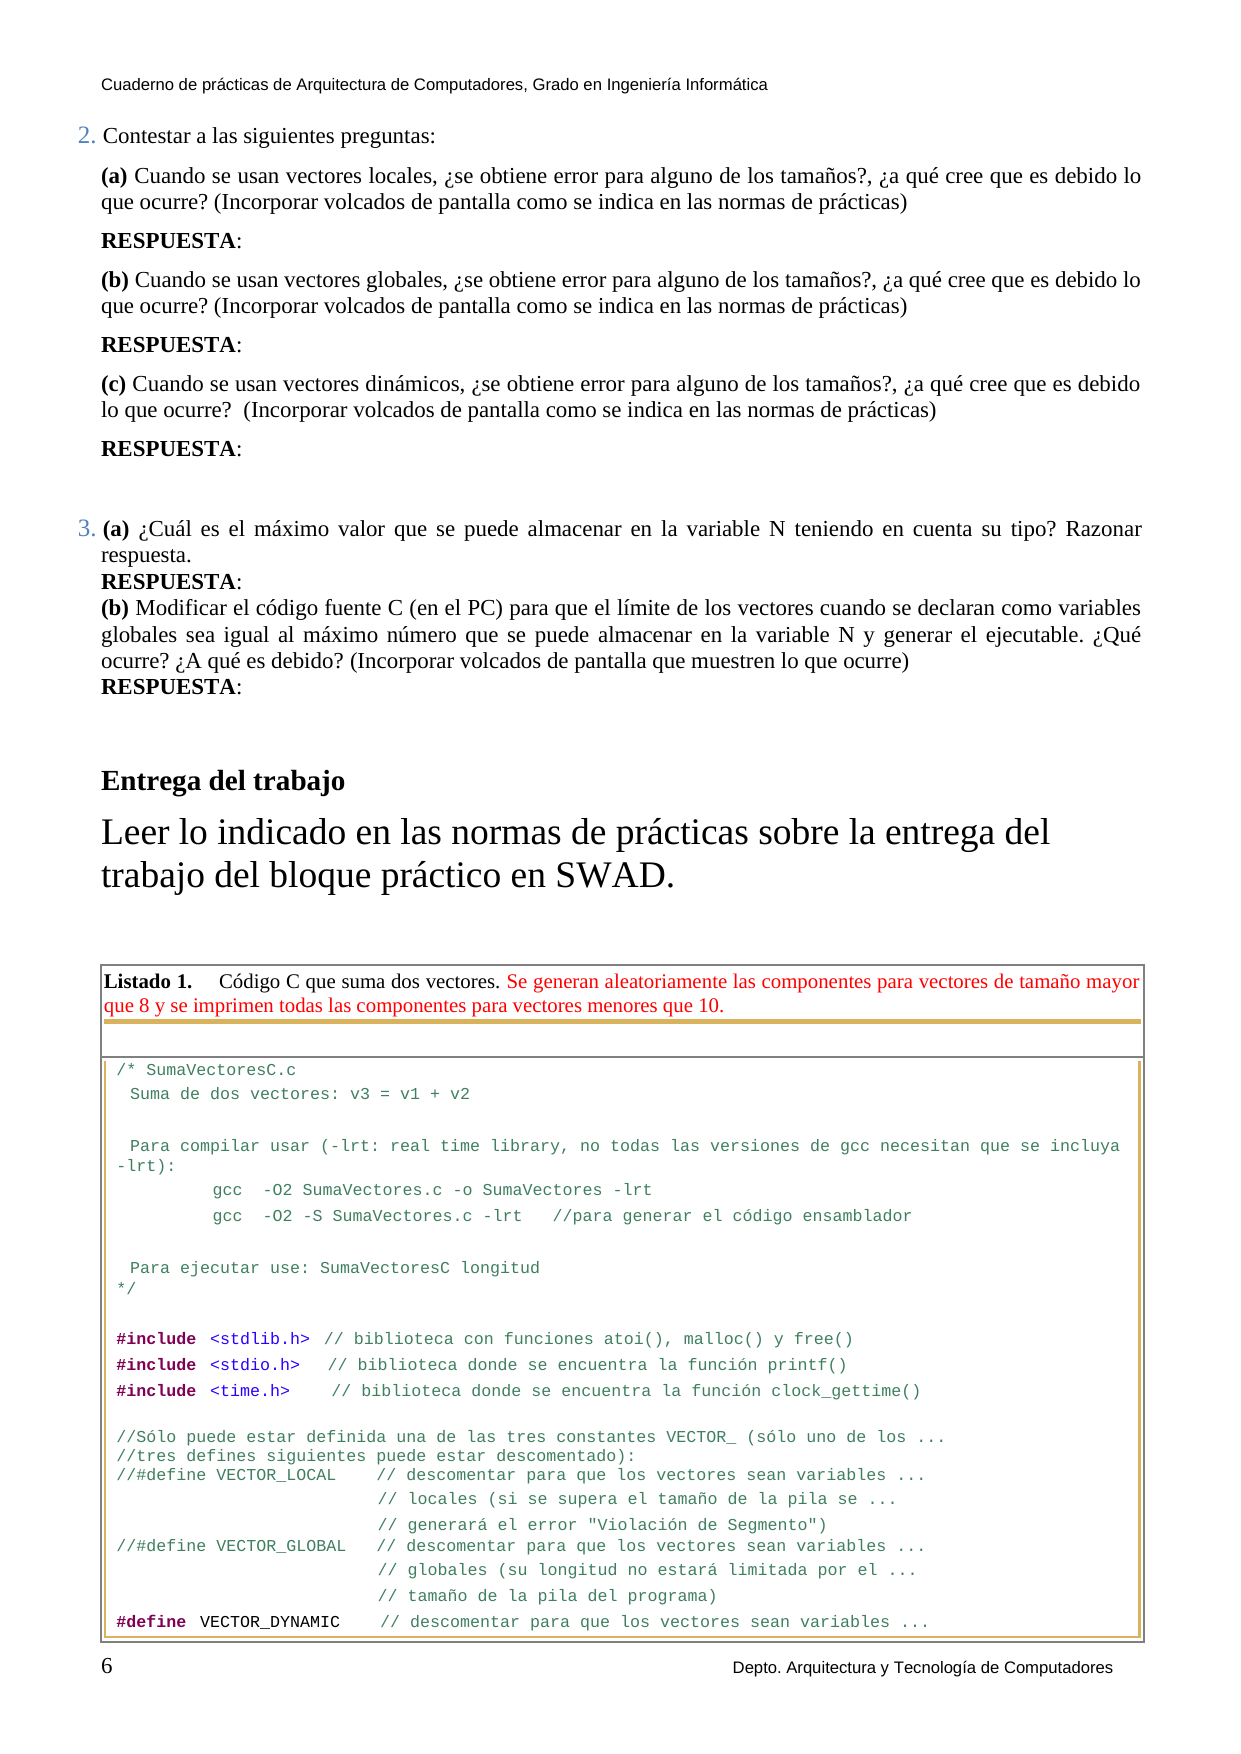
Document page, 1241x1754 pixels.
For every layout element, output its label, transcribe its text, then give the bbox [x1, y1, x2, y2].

text RESPUESTA: [101, 568, 1143, 594]
subtitle Entrega del trabajo [101, 763, 1143, 797]
list RESPUESTA: [101, 435, 1143, 461]
text Leer lo indicado en las normas de prácticas sobre la entrega del trabajo del bloque práctico en SWAD. [101, 809, 1143, 896]
list RESPUESTA: [101, 331, 1143, 357]
table_header Listado 1. Código C que suma dos vectores. Se generan aleatoriamente las componentes para vectores de tamaño mayor que 8 y se imprimen todas las componentes para vectores menores que 10. [102, 966, 1143, 1056]
table_cell /* SumaVectoresC.c Suma de dos vectores: v3 = v1 + v2 Para compilar usar (-lrt: real time library, no todas las versiones de gcc necesitan que se incluya -lrt): gcc -O2 SumaVectores.c -o SumaVectores -lrt gcc -O2 -S SumaVectores.c -lrt //para generar el código ensamblador Para ejecutar use: SumaVectoresC longitud */ #include <stdlib.h> // biblioteca con funciones atoi(), malloc() y free() #include <stdio.h> // biblioteca donde se encuentra la función printf() #include <time.h> // biblioteca donde se encuentra la función clock_gettime() //Sólo puede estar definida una de las tres constantes VECTOR_ (sólo uno de los ... //tres defines siguientes puede estar descomentado): //#define VECTOR_LOCAL // descomentar para que los vectores sean variables ... // locales (si se supera el tamaño de la pila se ... // generará el error "Violación de Segmento") //#define VECTOR_GLOBAL // descomentar para que los vectores sean variables ... // globales (su longitud no estará limitada por el ... // tamaño de la pila del programa) #define VECTOR_DYNAMIC // descomentar para que los vectores sean variables ... [102, 1058, 1143, 1641]
list (a) ¿Cuál es el máximo valor que se puede almacenar en la variable N teniendo en cuenta su tipo? Razonar respuesta. [71, 513, 1143, 568]
list (a) Cuando se usan vectores locales, ¿se obtiene error para alguno de los tamaños?, ¿a qué cree que es debido lo que ocurre? (Incorporar volcados de pantalla como se indica en las normas de prácticas) [101, 162, 1143, 214]
list (b) Cuando se usan vectores globales, ¿se obtiene error para alguno de los tamaños?, ¿a qué cree que es debido lo que ocurre? (Incorporar volcados de pantalla como se indica en las normas de prácticas) [101, 266, 1143, 318]
list RESPUESTA: [101, 227, 1143, 253]
text (b) Modificar el código fuente C (en el PC) para que el límite de los vectores cuando se declaran como variables globales sea igual al máximo número que se puede almacenar en la variable N y generar el ejecutable. ¿Qué ocurre? ¿A qué es debido? (Incorporar volcados de pantalla que muestren lo que ocurre) [101, 594, 1143, 673]
text RESPUESTA: [101, 673, 1143, 700]
list Contestar a las siguientes preguntas: [71, 121, 1143, 149]
list (c) Cuando se usan vectores dinámicos, ¿se obtiene error para alguno de los tamaños?, ¿a qué cree que es debido lo que ocurre? (Incorporar volcados de pantalla como se indica en las normas de prácticas) [101, 370, 1143, 423]
